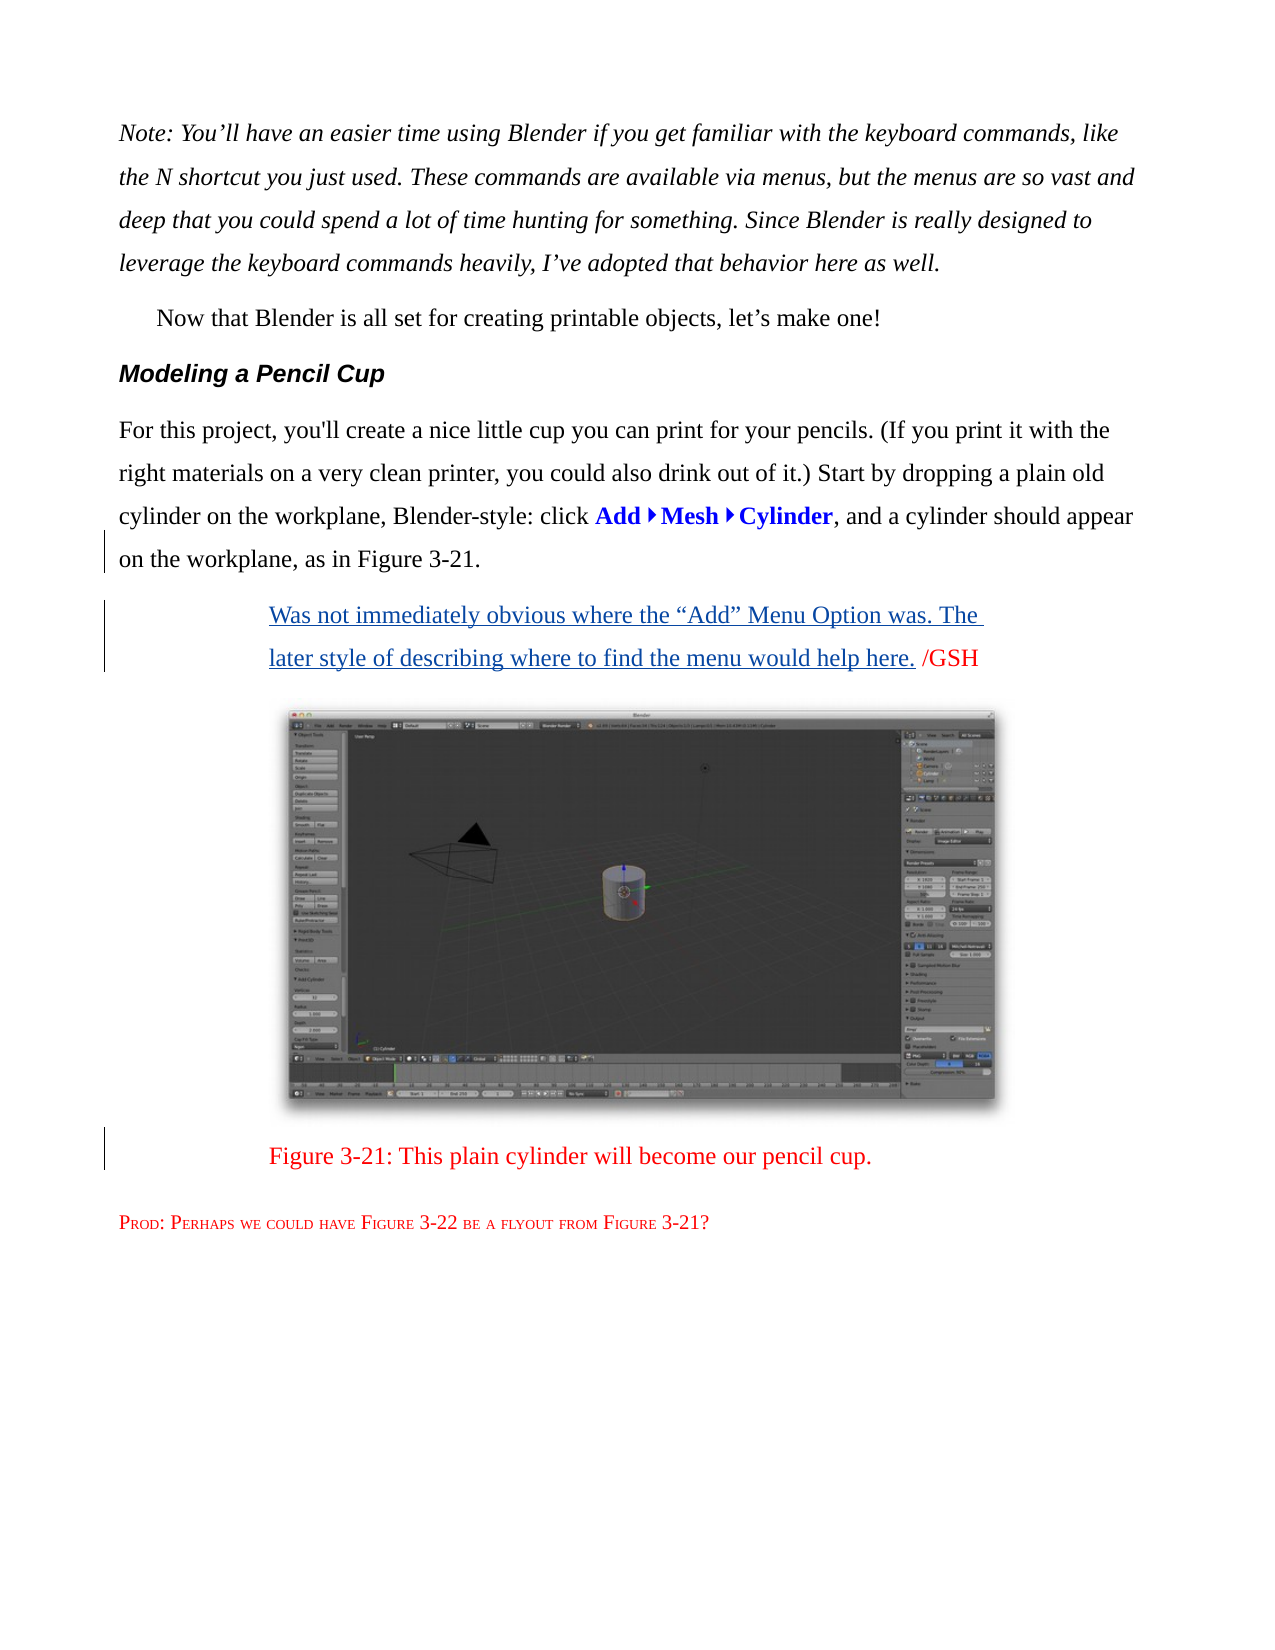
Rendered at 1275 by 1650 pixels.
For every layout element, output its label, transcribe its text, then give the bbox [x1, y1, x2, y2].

text Was not immediately obvious where the “Add” Menu Option was. The later style of describing where to find the menu would help here. /GSHFigure 3-21: This plain cylinder will become our pencil cup. [268, 600, 1006, 672]
text Note: You’ll have an easier time using Blender if you get familiar with the keyboard commands, like the N shortcut you just used. These commands are available via menus, but the menus are so vast and deep that you could spend a lot of time hunting for something. Since Blender is really designed to leverage the keyboard commands heavily, I’ve adopted that behavior here as well. [118, 118, 1156, 277]
text For this project, you'll create a nice little cup you can print for your pencils. (If you print it with the right materials on a very clean printer, you could also drink out of it.) Start by dropping a plain old cylinder on the workplane, Blender-style: click Add4Mesh4Cylinder, and a cylinder should appear on the workplane, as in Figure 3-21. [118, 415, 1156, 573]
text Modeling a Pencil Cup [118, 359, 1156, 388]
text Prod: Perhaps we could have Figure 3-22 be a flyout from Figure 3-21? [118, 1209, 1156, 1234]
text Now that Blender is all set for creating printable objects, let’s make one! [118, 303, 1156, 332]
picture [268, 698, 1015, 1127]
